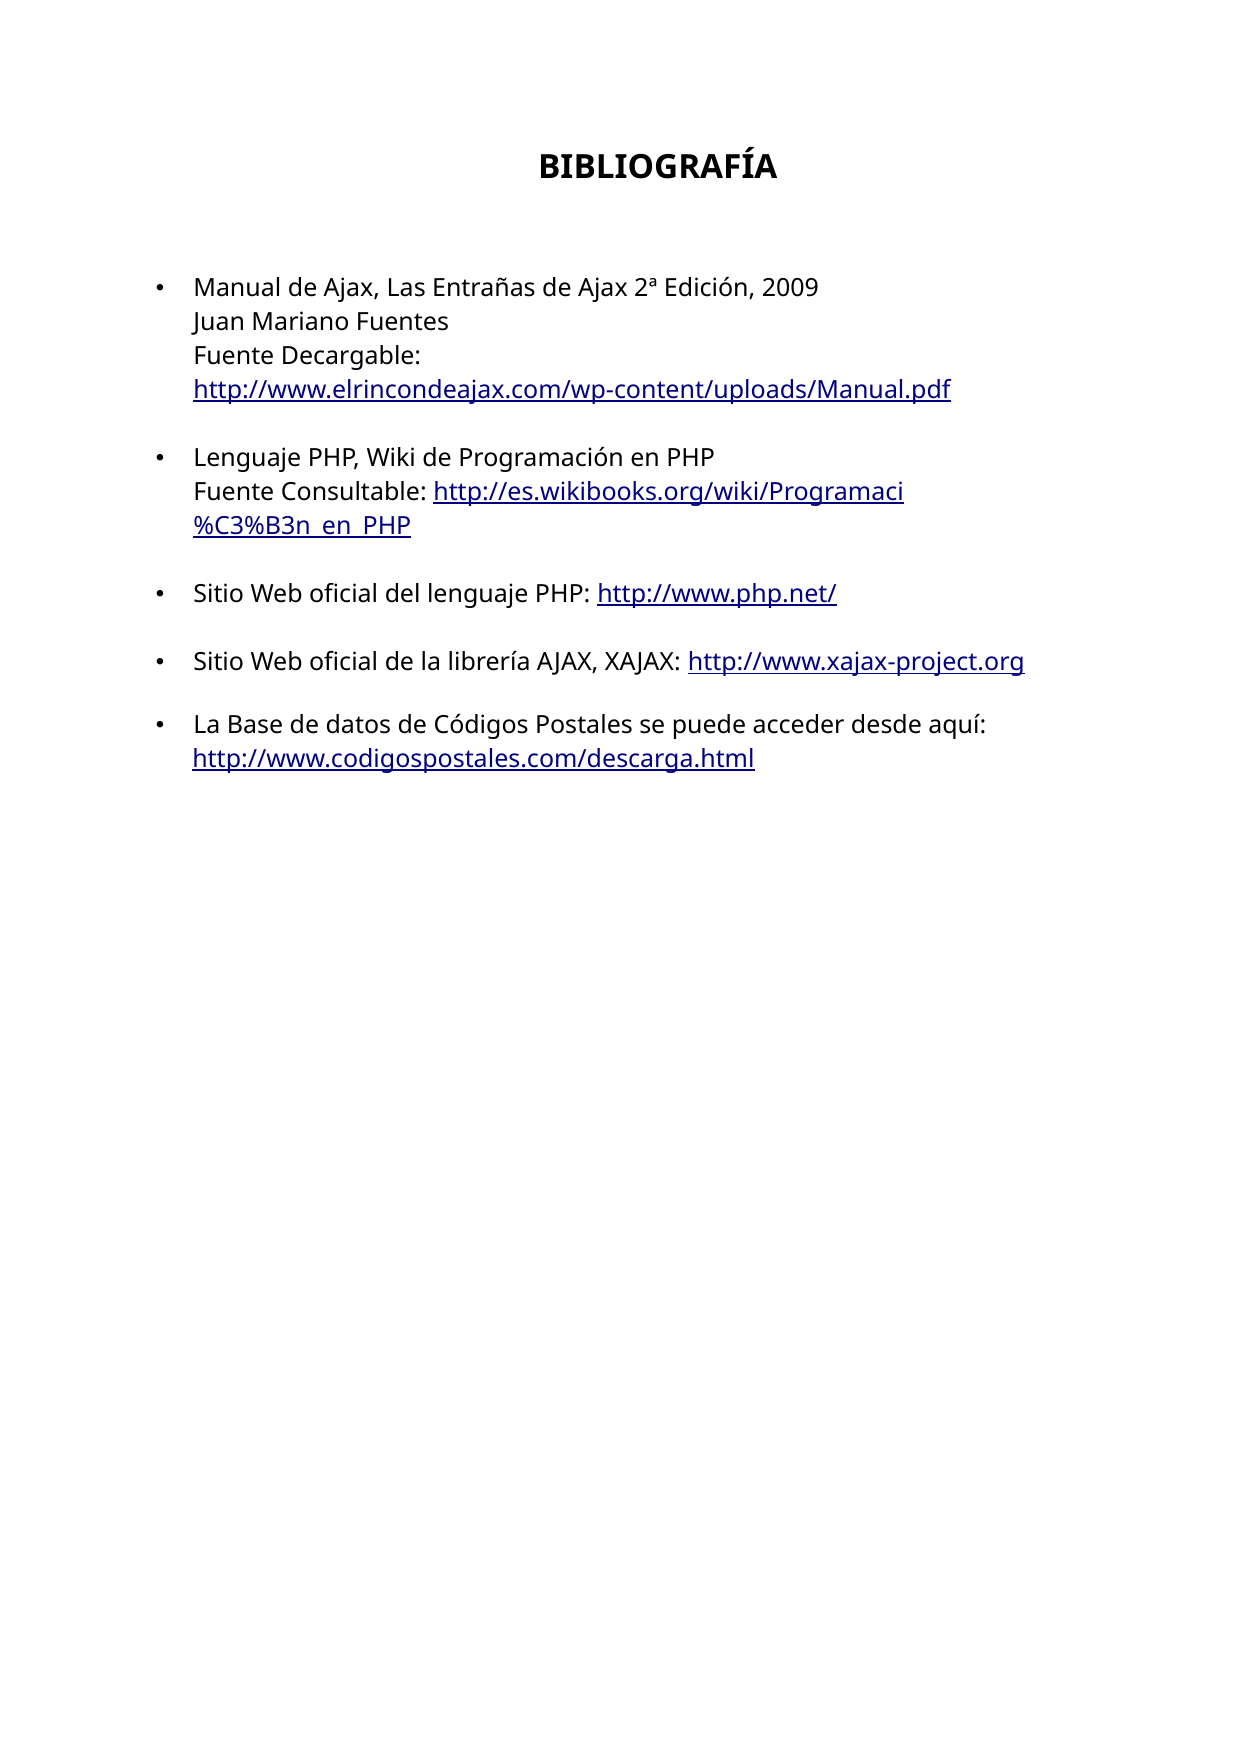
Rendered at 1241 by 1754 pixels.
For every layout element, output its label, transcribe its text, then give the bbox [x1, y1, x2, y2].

list Lenguaje PHP, Wiki de Programación en PHP Fuente Consultable: http://es.wikibooks.org/wiki/Programaci%C3%B3n_en_PHP [156, 439, 1122, 542]
list Sitio Web oficial del lenguaje PHP: http://www.php.net/ [156, 576, 1122, 610]
list Manual de Ajax, Las Entrañas de Ajax 2ª Edición, 2009 Juan Mariano Fuentes Fuente Decargable: http://www.elrincondeajax.com/wp-content/uploads/Manual.pdf [156, 269, 1122, 405]
text http://www.codigospostales.com/descarga.html [118, 741, 1122, 775]
subtitle BIBLIOGRAFÍA [156, 143, 1122, 188]
list La Base de datos de Códigos Postales se puede acceder desde aquí: [156, 707, 1122, 741]
list Sitio Web oficial de la librería AJAX, XAJAX: http://www.xajax-project.org [156, 644, 1122, 678]
